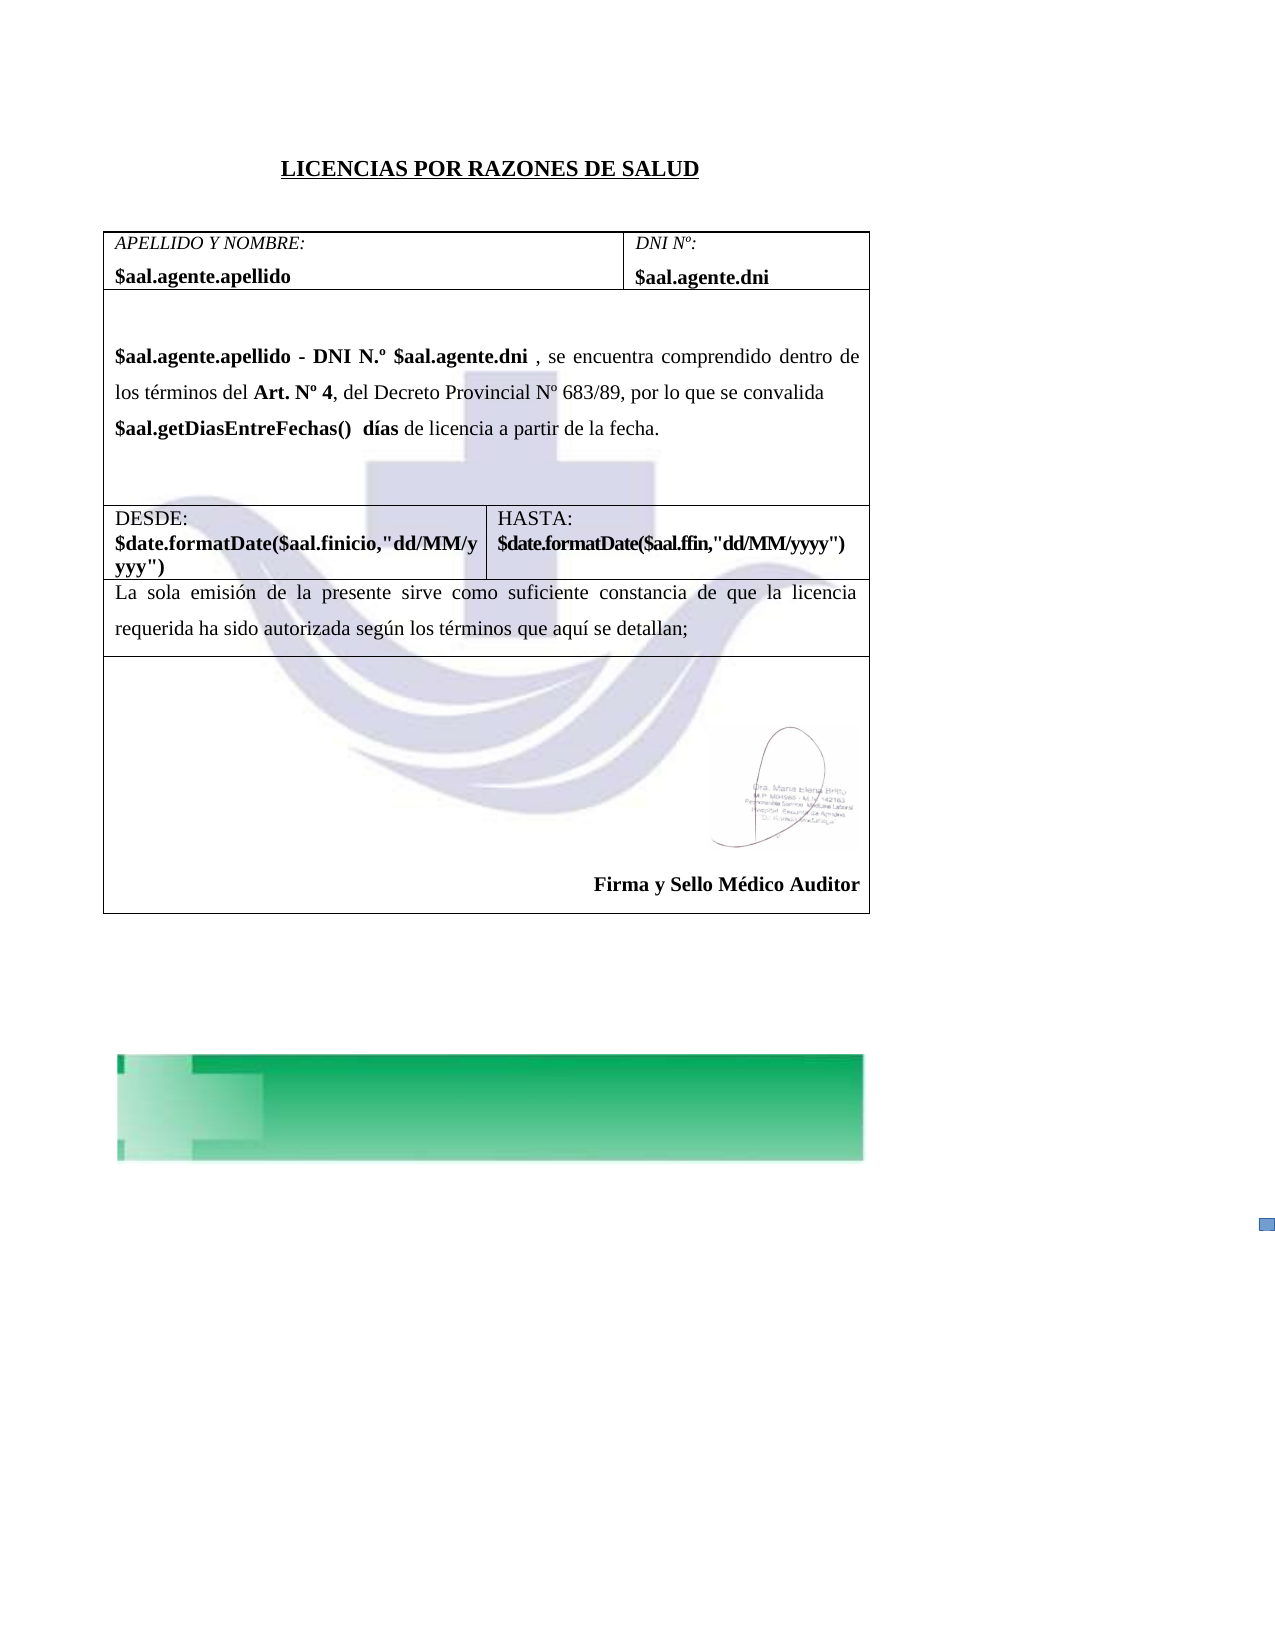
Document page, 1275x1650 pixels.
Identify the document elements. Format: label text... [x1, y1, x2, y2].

table_cell DESDE: $date.formatDate($aal.finicio,"dd/MM/yyyy") [104, 506, 124, 578]
table_header DNI Nº: $aal.agente.dni [624, 233, 869, 289]
table_cell Firma y Sello Médico Auditor [104, 657, 869, 913]
picture [487, 506, 841, 579]
table_header APELLIDO Y NOMBRE: $aal.agente.apellido [104, 233, 623, 289]
picture [124, 657, 860, 850]
table_cell HASTA: $date.formatDate($aal.ffin,"dd/MM/yyyy") [841, 506, 869, 578]
picture [117, 1054, 866, 1164]
table_cell $aal.agente.apellido - DNI N.º $aal.agente.dni , se encuentra comprendido dentro de los términos del Art. Nº 4, del Decreto Provincial Nº 683/89, por lo que se convalida $aal.getDiasEntreFechas() días de licencia a partir de la fecha. [104, 290, 869, 505]
text LICENCIAS POR RAZONES DE SALUD [281, 155, 1098, 181]
picture [124, 506, 486, 579]
picture [124, 370, 841, 505]
picture [124, 580, 841, 656]
